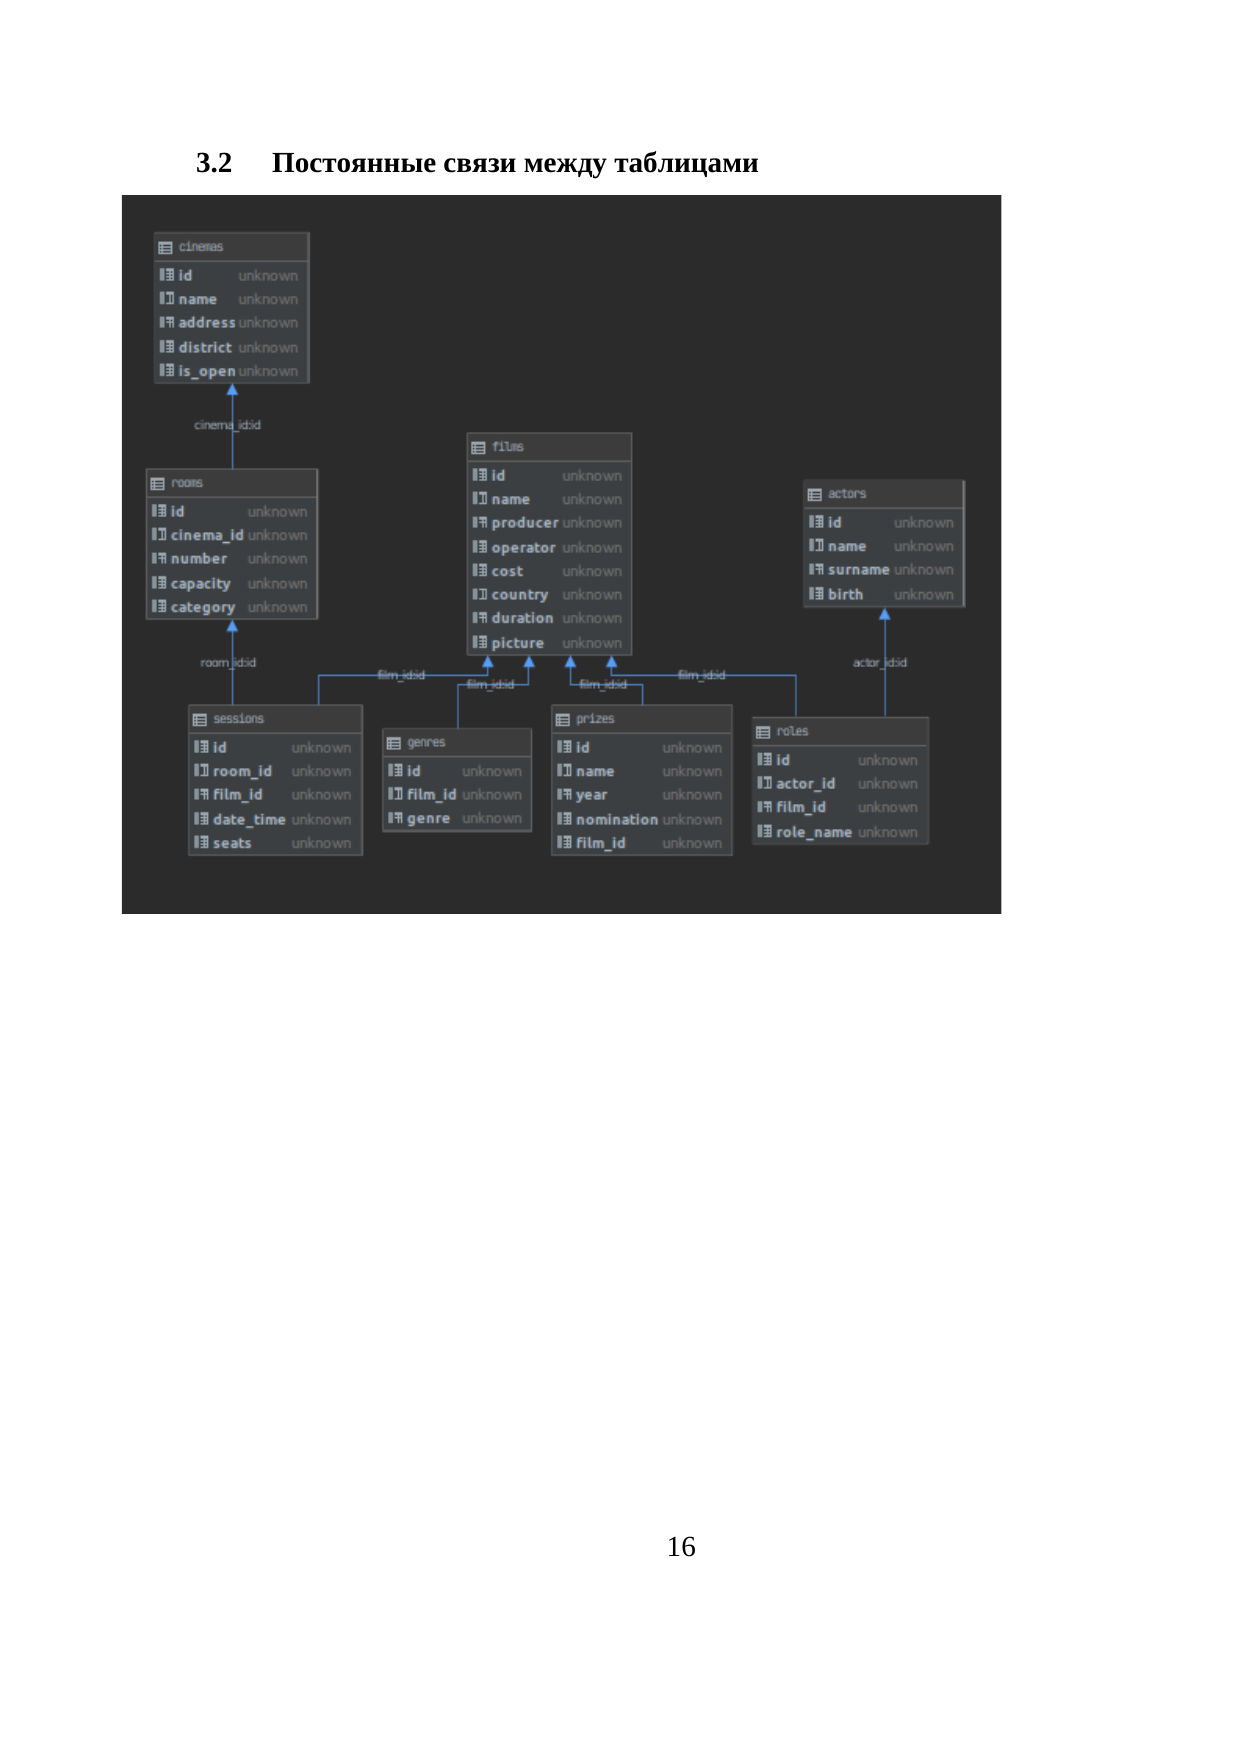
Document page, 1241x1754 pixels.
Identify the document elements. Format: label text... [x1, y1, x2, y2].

picture [121, 195, 1002, 914]
subtitle Постоянные связи между таблицами [196, 145, 1181, 178]
